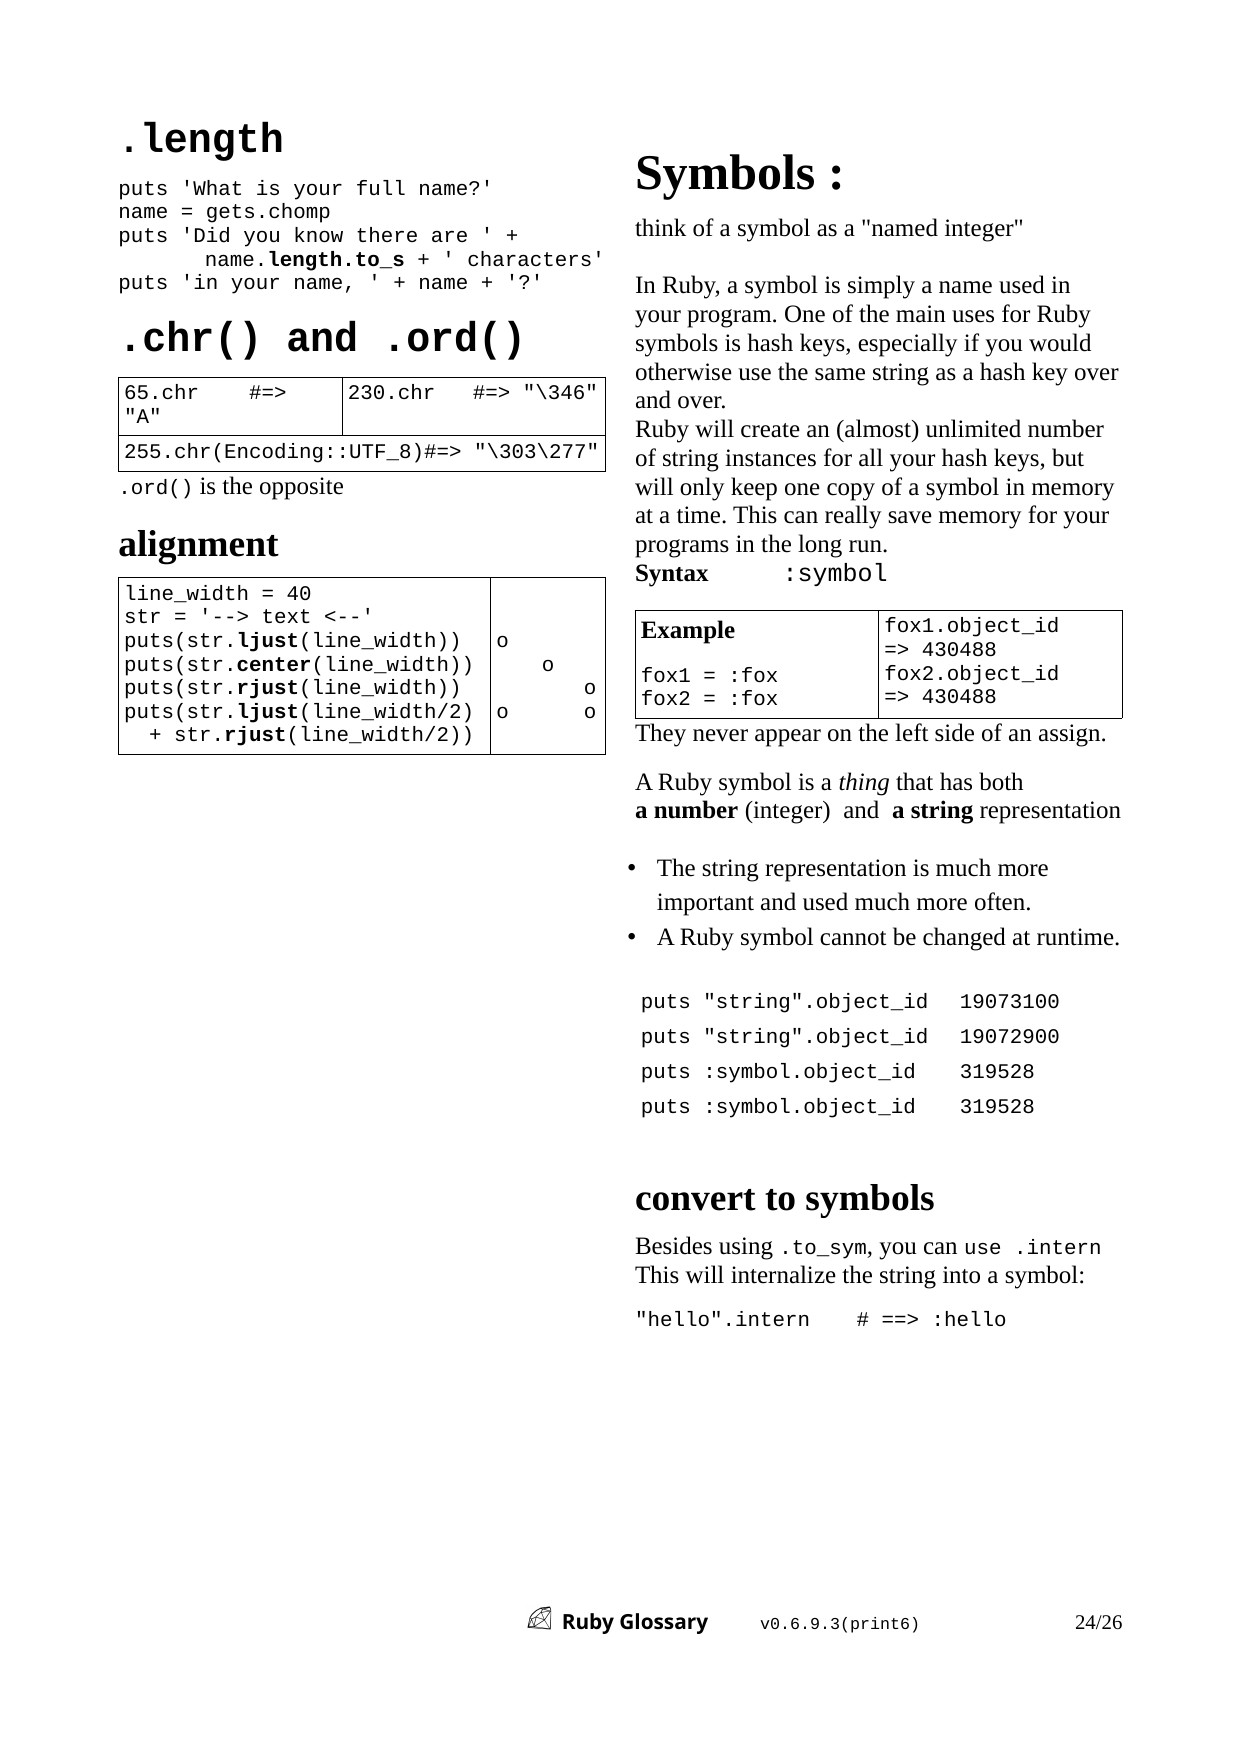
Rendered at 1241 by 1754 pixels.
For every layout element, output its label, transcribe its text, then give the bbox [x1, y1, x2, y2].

table_cell 319528 [954, 1055, 1122, 1091]
text Syntax :symbol [635, 558, 1122, 589]
table_header line_width = 40 str = '--> text <--' puts(str.ljust(line_width)) puts(str.center(line_width)) puts(str.rjust(line_width)) puts(str.ljust(line_width/2) + str.rjust(line_width/2)) [119, 578, 490, 754]
subtitle convert to symbols [635, 1175, 1122, 1218]
table_header fox1.object_id => 430488 fox2.object_id => 430488 [879, 611, 1122, 718]
text In Ruby, a symbol is simply a name used in your program. One of the main uses for Ruby symbols is hash keys, especially if you would otherwise use the same string as a hash key over and over. [635, 271, 1122, 414]
list A Ruby symbol cannot be changed at runtime. [627, 922, 1122, 951]
text name = gets.chomp [118, 201, 605, 225]
table_cell 255.chr(Encoding::UTF_8)#=> "\303\277" [119, 436, 605, 471]
text They never appear on the left side of an assign. [635, 719, 1122, 746]
table_cell puts "string".object_id [635, 1020, 954, 1055]
text name.length.to_s + ' characters' [118, 249, 605, 272]
table_cell puts :symbol.object_id [635, 1055, 954, 1091]
table_cell 19072900 [954, 1020, 1122, 1055]
subtitle .chr() and .ord() [118, 317, 605, 364]
table_header puts "string".object_id [635, 985, 954, 1020]
table_header Example fox1 = :fox fox2 = :fox [636, 611, 878, 718]
subtitle Symbols : [635, 143, 1122, 201]
subtitle .length [118, 118, 605, 165]
text puts 'What is your full name?' [118, 178, 605, 201]
text "hello".intern # ==> :hello [635, 1309, 1122, 1333]
text .ord() is the opposite [118, 472, 605, 500]
text a number (integer) and a string representation [635, 796, 1122, 824]
text This will internalize the string into a symbol: [635, 1260, 1122, 1289]
text Besides using .to_sym, you can use .intern [635, 1231, 1122, 1260]
table_header 19073100 [954, 985, 1122, 1020]
text Ruby will create an (almost) unlimited number of string instances for all your hash keys, but will only keep one copy of a symbol in memory at a time. This can really save memory for your programs in the long run. [635, 414, 1122, 558]
picture [525, 1605, 552, 1630]
table_header o o o o o [491, 578, 605, 754]
list The string representation is much more important and used much more often. [627, 853, 1122, 916]
text puts 'in your name, ' + name + '?' [118, 272, 605, 296]
table_cell puts :symbol.object_id [635, 1091, 954, 1126]
text think of a symbol as a "named integer" [635, 213, 1122, 242]
text A Ruby symbol is a thing that has both [635, 767, 1122, 796]
table_cell 319528 [954, 1091, 1122, 1126]
text puts 'Did you know there are ' + [118, 225, 605, 249]
subtitle alignment [118, 521, 605, 564]
table_header 65.chr #=> "A" [119, 378, 342, 435]
table_header 230.chr #=> "\346" [343, 378, 605, 435]
